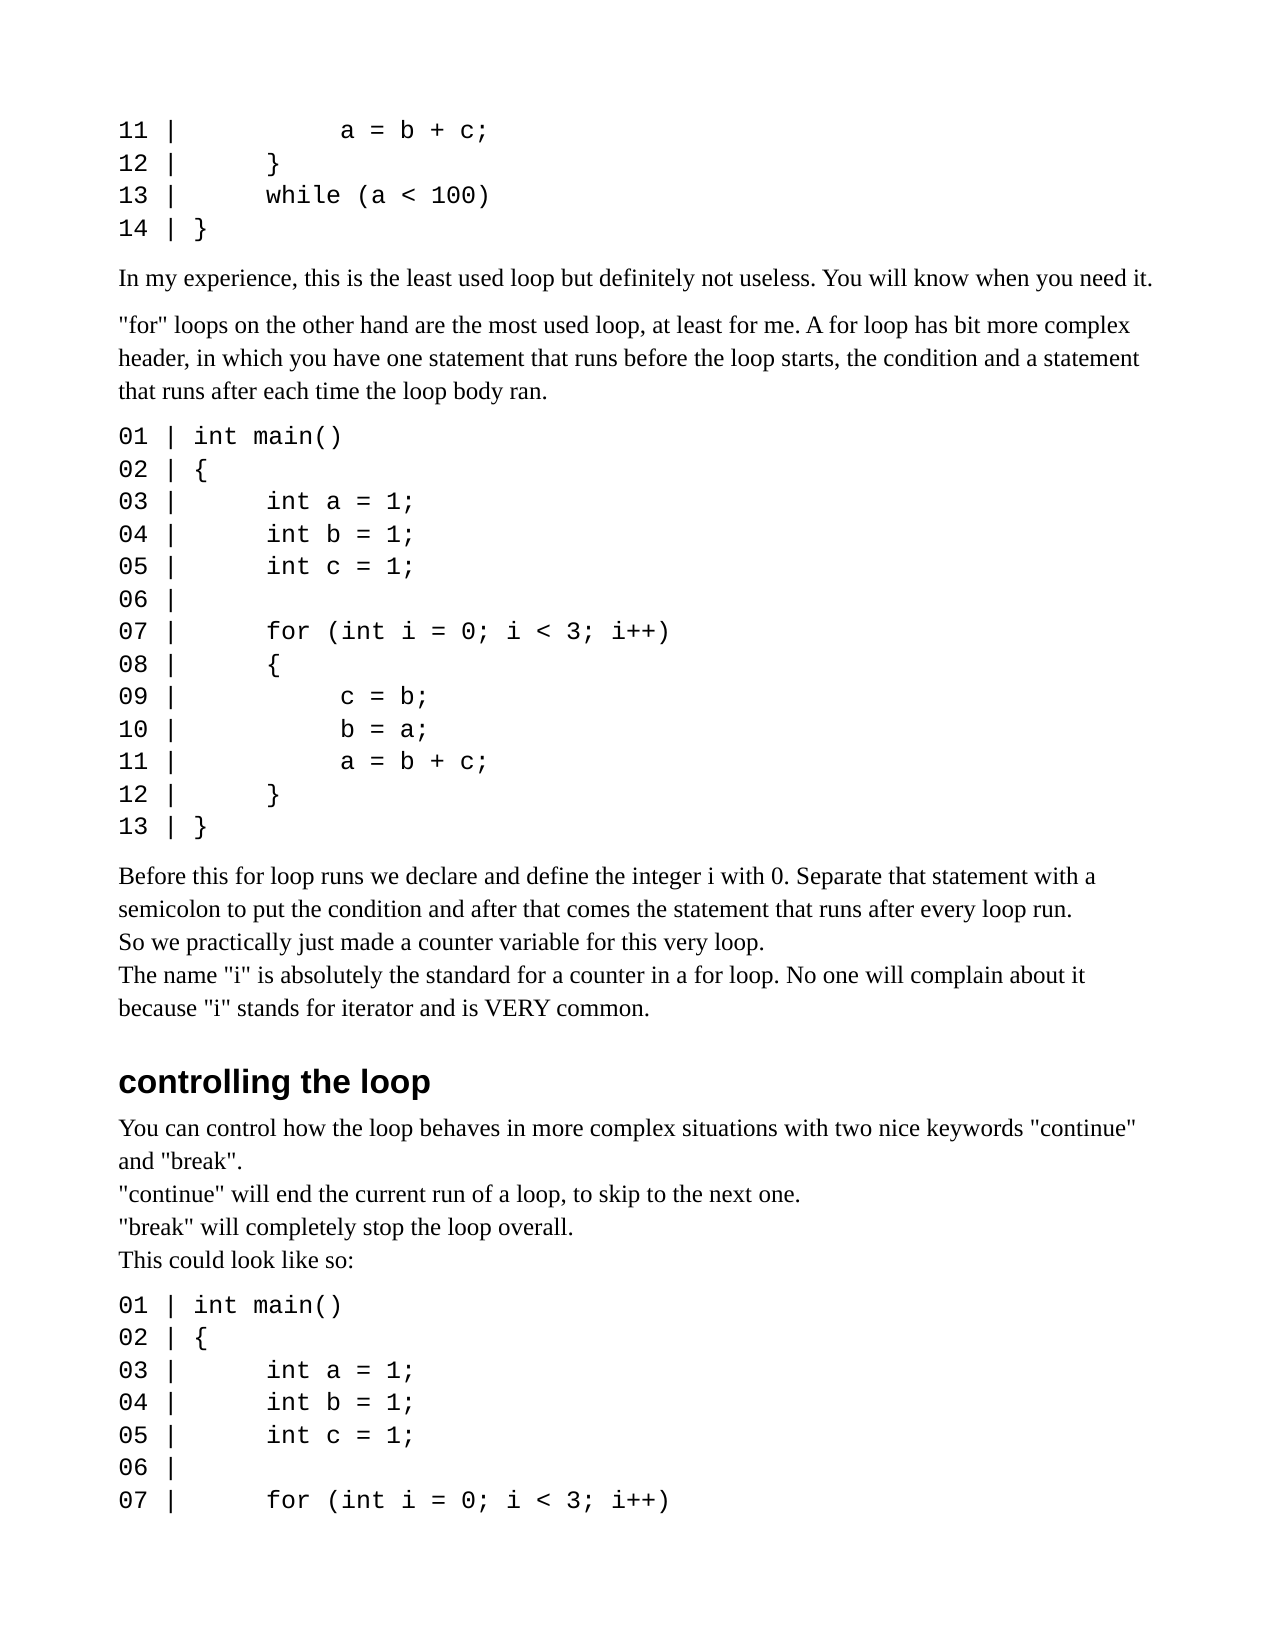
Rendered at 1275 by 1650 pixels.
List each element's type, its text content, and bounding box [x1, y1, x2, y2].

text You can control how the loop behaves in more complex situations with two nice keywords "continue" and "break". "continue" will end the current run of a loop, to skip to the next one. "break" will completely stop the loop overall. This could look like so: [118, 1113, 1157, 1273]
subtitle controlling the loop [118, 1062, 1157, 1100]
text "for" loops on the other hand are the most used loop, at least for me. A for loop has bit more complex header, in which you have one statement that runs before the loop starts, the condition and a statement that runs after each time the loop body ran. [118, 310, 1157, 405]
text 01 | int main() 02 | { 03 | int a = 1; 04 | int b = 1; 05 | int c = 1; 06 | 07 | for (int i = 0; i < 3; i++) 08 | { 09 | c = b; 10 | b = a; 11 | a = b + c; 12 | } 13 | } [118, 424, 1157, 842]
text 11 | a = b + c; 12 | } 13 | while (a < 100) 14 | } [118, 118, 1157, 244]
text In my experience, this is the least used loop but definitely not useless. You will know when you need it. [118, 263, 1157, 291]
text Before this for loop runs we declare and define the integer i with 0. Separate that statement with a semicolon to put the condition and after that comes the statement that runs after every loop run. So we practically just made a counter variable for this very loop. The name "i" is absolutely the standard for a counter in a for loop. No one will complain about it because "i" stands for iterator and is VERY common. [118, 861, 1157, 1022]
text 01 | int main() 02 | { 03 | int a = 1; 04 | int b = 1; 05 | int c = 1; 06 | 07 | for (int i = 0; i < 3; i++) [118, 1292, 1157, 1516]
